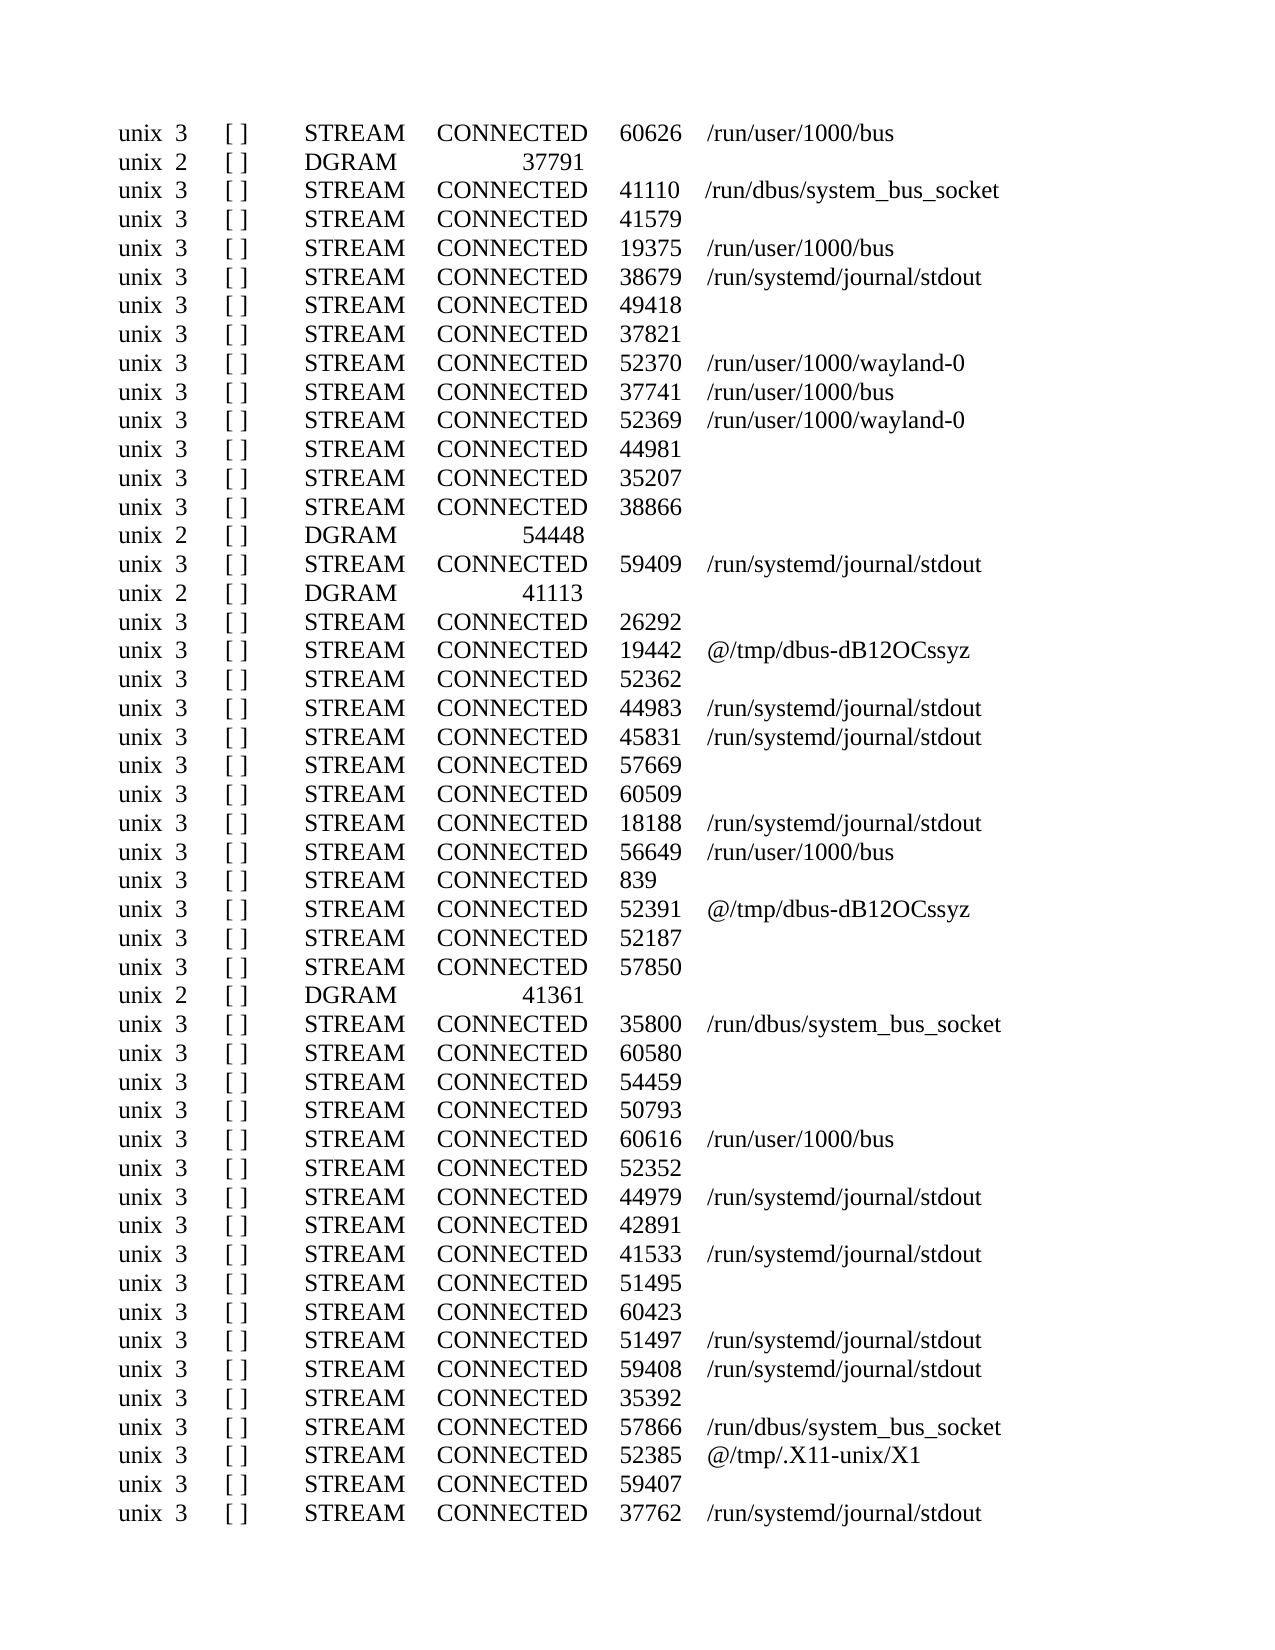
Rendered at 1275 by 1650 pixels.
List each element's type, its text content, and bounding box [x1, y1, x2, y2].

text unix 3 [ ] STREAM CONNECTED 57669 [118, 751, 1157, 779]
text unix 3 [ ] STREAM CONNECTED 60616 /run/user/1000/bus [118, 1124, 1157, 1153]
text unix 3 [ ] STREAM CONNECTED 19375 /run/user/1000/bus [118, 233, 1157, 262]
text unix 3 [ ] STREAM CONNECTED 49418 [118, 291, 1157, 319]
text unix 3 [ ] STREAM CONNECTED 45831 /run/systemd/journal/stdout [118, 722, 1157, 751]
text unix 3 [ ] STREAM CONNECTED 839 [118, 866, 1157, 894]
text unix 3 [ ] STREAM CONNECTED 59409 /run/systemd/journal/stdout [118, 549, 1157, 578]
text unix 3 [ ] STREAM CONNECTED 57850 [118, 952, 1157, 981]
text unix 3 [ ] STREAM CONNECTED 35392 [118, 1383, 1157, 1412]
text unix 3 [ ] STREAM CONNECTED 37821 [118, 319, 1157, 348]
text unix 3 [ ] STREAM CONNECTED 35800 /run/dbus/system_bus_socket [118, 1009, 1157, 1038]
text unix 3 [ ] STREAM CONNECTED 52352 [118, 1153, 1157, 1182]
text unix 3 [ ] STREAM CONNECTED 52362 [118, 664, 1157, 693]
text unix 3 [ ] STREAM CONNECTED 51497 /run/systemd/journal/stdout [118, 1326, 1157, 1354]
text unix 3 [ ] STREAM CONNECTED 26292 [118, 607, 1157, 636]
text unix 3 [ ] STREAM CONNECTED 60626 /run/user/1000/bus [118, 118, 1157, 147]
text unix 3 [ ] STREAM CONNECTED 52370 /run/user/1000/wayland-0 [118, 348, 1157, 377]
text unix 3 [ ] STREAM CONNECTED 41533 /run/systemd/journal/stdout [118, 1239, 1157, 1268]
text unix 3 [ ] STREAM CONNECTED 35207 [118, 463, 1157, 492]
text unix 3 [ ] STREAM CONNECTED 18188 /run/systemd/journal/stdout [118, 808, 1157, 837]
text unix 3 [ ] STREAM CONNECTED 60509 [118, 779, 1157, 808]
text unix 3 [ ] STREAM CONNECTED 52187 [118, 923, 1157, 952]
text unix 3 [ ] STREAM CONNECTED 42891 [118, 1211, 1157, 1239]
text unix 3 [ ] STREAM CONNECTED 38866 [118, 492, 1157, 521]
text unix 3 [ ] STREAM CONNECTED 44981 [118, 434, 1157, 463]
text unix 3 [ ] STREAM CONNECTED 37762 /run/systemd/journal/stdout [118, 1498, 1157, 1527]
text unix 2 [ ] DGRAM 37791 [118, 147, 1157, 176]
text unix 3 [ ] STREAM CONNECTED 52369 /run/user/1000/wayland-0 [118, 406, 1157, 434]
text unix 3 [ ] STREAM CONNECTED 60423 [118, 1297, 1157, 1326]
text unix 3 [ ] STREAM CONNECTED 56649 /run/user/1000/bus [118, 837, 1157, 866]
text unix 3 [ ] STREAM CONNECTED 19442 @/tmp/dbus-dB12OCssyz [118, 636, 1157, 664]
text unix 3 [ ] STREAM CONNECTED 54459 [118, 1067, 1157, 1096]
text unix 3 [ ] STREAM CONNECTED 41579 [118, 204, 1157, 233]
text unix 3 [ ] STREAM CONNECTED 51495 [118, 1268, 1157, 1297]
text unix 3 [ ] STREAM CONNECTED 44979 /run/systemd/journal/stdout [118, 1182, 1157, 1211]
text unix 3 [ ] STREAM CONNECTED 38679 /run/systemd/journal/stdout [118, 262, 1157, 291]
text unix 3 [ ] STREAM CONNECTED 59408 /run/systemd/journal/stdout [118, 1354, 1157, 1383]
text unix 3 [ ] STREAM CONNECTED 52391 @/tmp/dbus-dB12OCssyz [118, 894, 1157, 923]
text unix 3 [ ] STREAM CONNECTED 60580 [118, 1038, 1157, 1067]
text unix 3 [ ] STREAM CONNECTED 37741 /run/user/1000/bus [118, 377, 1157, 406]
text unix 2 [ ] DGRAM 41361 [118, 981, 1157, 1009]
text unix 3 [ ] STREAM CONNECTED 50793 [118, 1096, 1157, 1124]
text unix 3 [ ] STREAM CONNECTED 44983 /run/systemd/journal/stdout [118, 693, 1157, 722]
text unix 2 [ ] DGRAM 54448 [118, 521, 1157, 549]
text unix 2 [ ] DGRAM 41113 [118, 578, 1157, 607]
text unix 3 [ ] STREAM CONNECTED 57866 /run/dbus/system_bus_socket [118, 1412, 1157, 1441]
text unix 3 [ ] STREAM CONNECTED 41110 /run/dbus/system_bus_socket [118, 176, 1157, 204]
text unix 3 [ ] STREAM CONNECTED 52385 @/tmp/.X11-unix/X1 [118, 1441, 1157, 1469]
text unix 3 [ ] STREAM CONNECTED 59407 [118, 1469, 1157, 1498]
